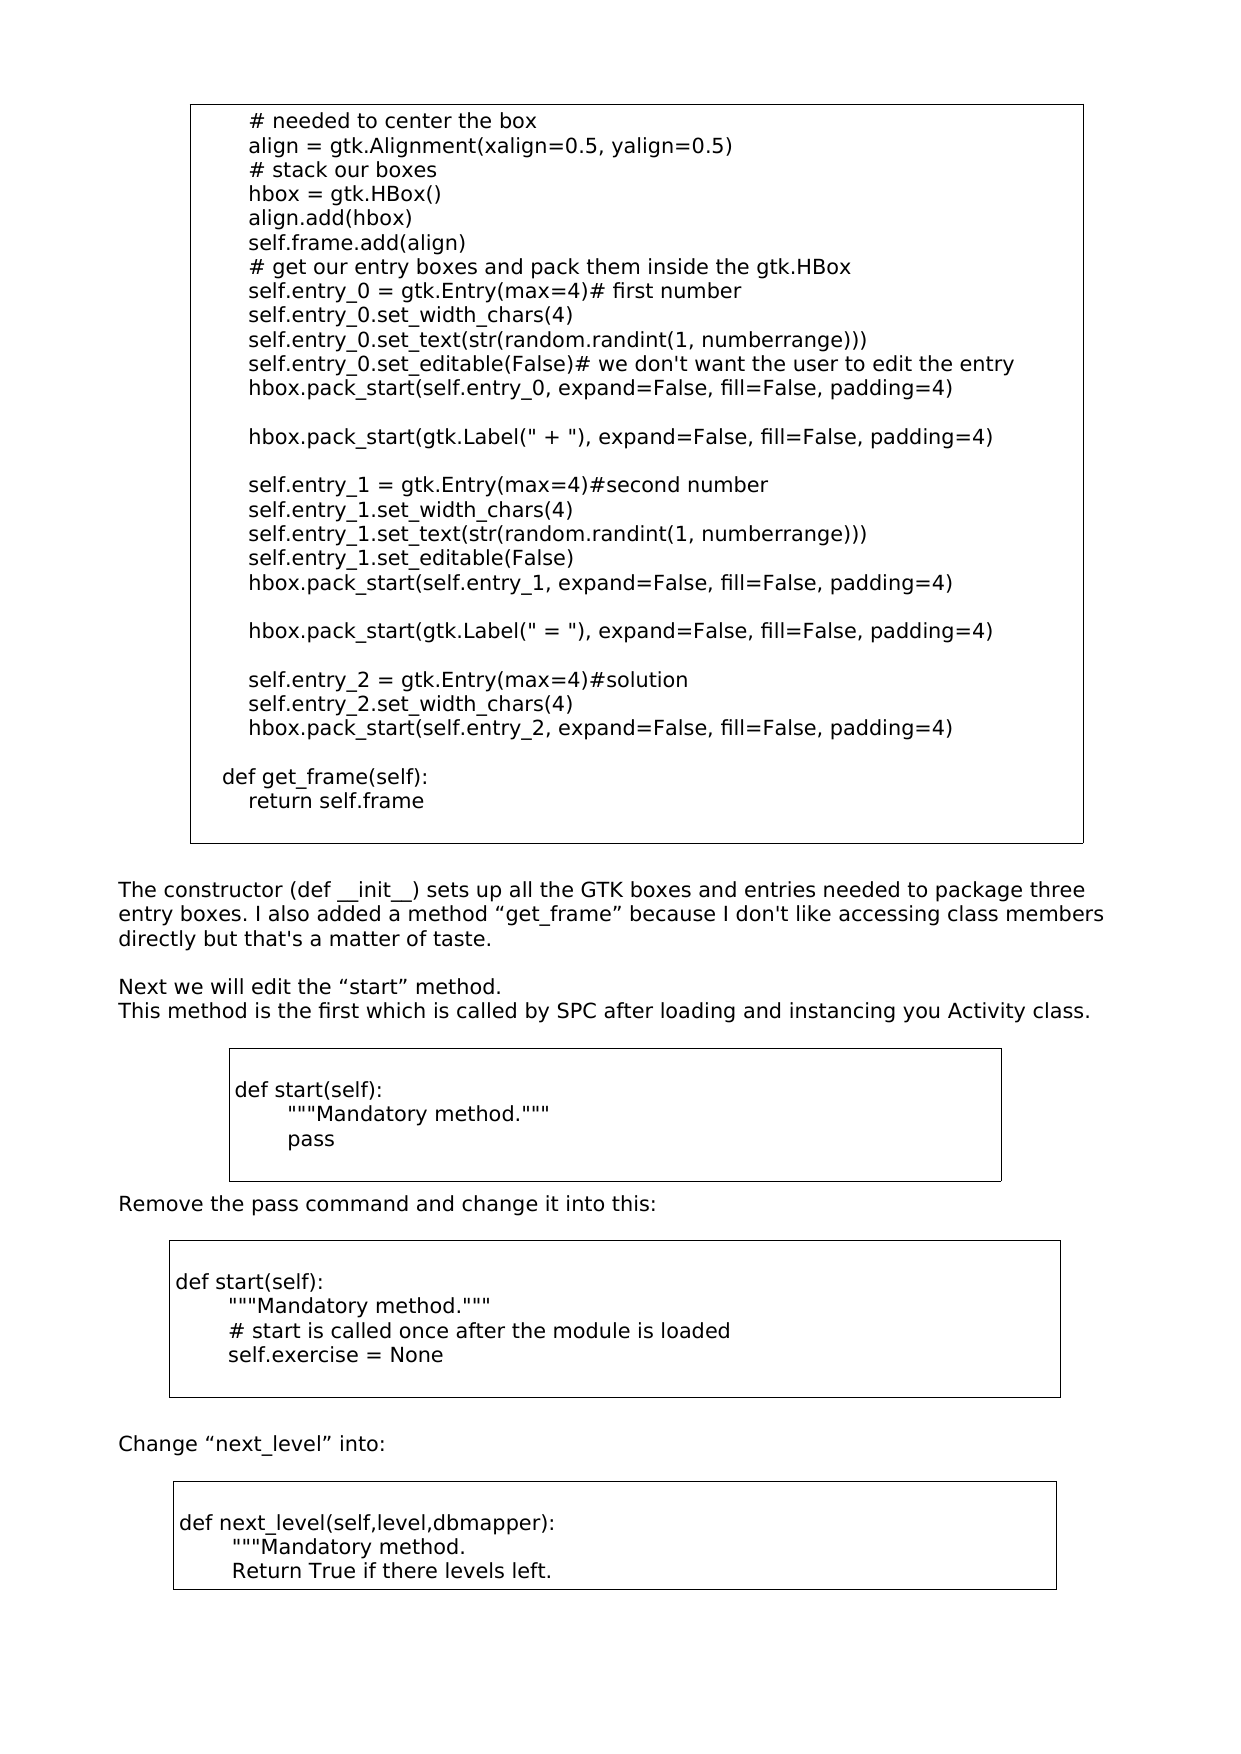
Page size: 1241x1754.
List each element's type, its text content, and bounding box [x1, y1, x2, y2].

text The constructor (def __init__) sets up all the GTK boxes and entries needed to package three [118, 878, 1122, 902]
text Remove the pass command and change it into this: [118, 1192, 1122, 1216]
text This method is the first which is called by SPC after loading and instancing you Activity class. [118, 999, 1122, 1024]
text entry boxes. I also added a method “get_frame” because I don't like accessing class members directly but that's a matter of taste. [118, 902, 1122, 951]
text Change “next_level” into: [118, 1432, 1122, 1456]
table_header # needed to center the box align = gtk.Alignment(xalign=0.5, yalign=0.5) # stack our boxes hbox = gtk.HBox() align.add(hbox) self.frame.add(align) # get our entry boxes and pack them inside the gtk.HBox self.entry_0 = gtk.Entry(max=4)# first number self.entry_0.set_width_chars(4) self.entry_0.set_text(str(random.randint(1, numberrange))) self.entry_0.set_editable(False)# we don't want the user to edit the entry hbox.pack_start(self.entry_0, expand=False, fill=False, padding=4) hbox.pack_start(gtk.Label(" + "), expand=False, fill=False, padding=4) self.entry_1 = gtk.Entry(max=4)#second number self.entry_1.set_width_chars(4) self.entry_1.set_text(str(random.randint(1, numberrange))) self.entry_1.set_editable(False) hbox.pack_start(self.entry_1, expand=False, fill=False, padding=4) hbox.pack_start(gtk.Label(" = "), expand=False, fill=False, padding=4) self.entry_2 = gtk.Entry(max=4)#solution self.entry_2.set_width_chars(4) hbox.pack_start(self.entry_2, expand=False, fill=False, padding=4) def get_frame(self): return self.frame [191, 105, 1083, 843]
text Next we will edit the “start” method. [118, 975, 1122, 999]
table_header def start(self): """Mandatory method.""" # start is called once after the module is loaded self.exercise = None [170, 1241, 1060, 1397]
table_header def next_level(self,level,dbmapper): """Mandatory method. Return True if there levels left. [174, 1482, 1056, 1589]
table_header def start(self): """Mandatory method.""" pass [230, 1049, 1001, 1181]
